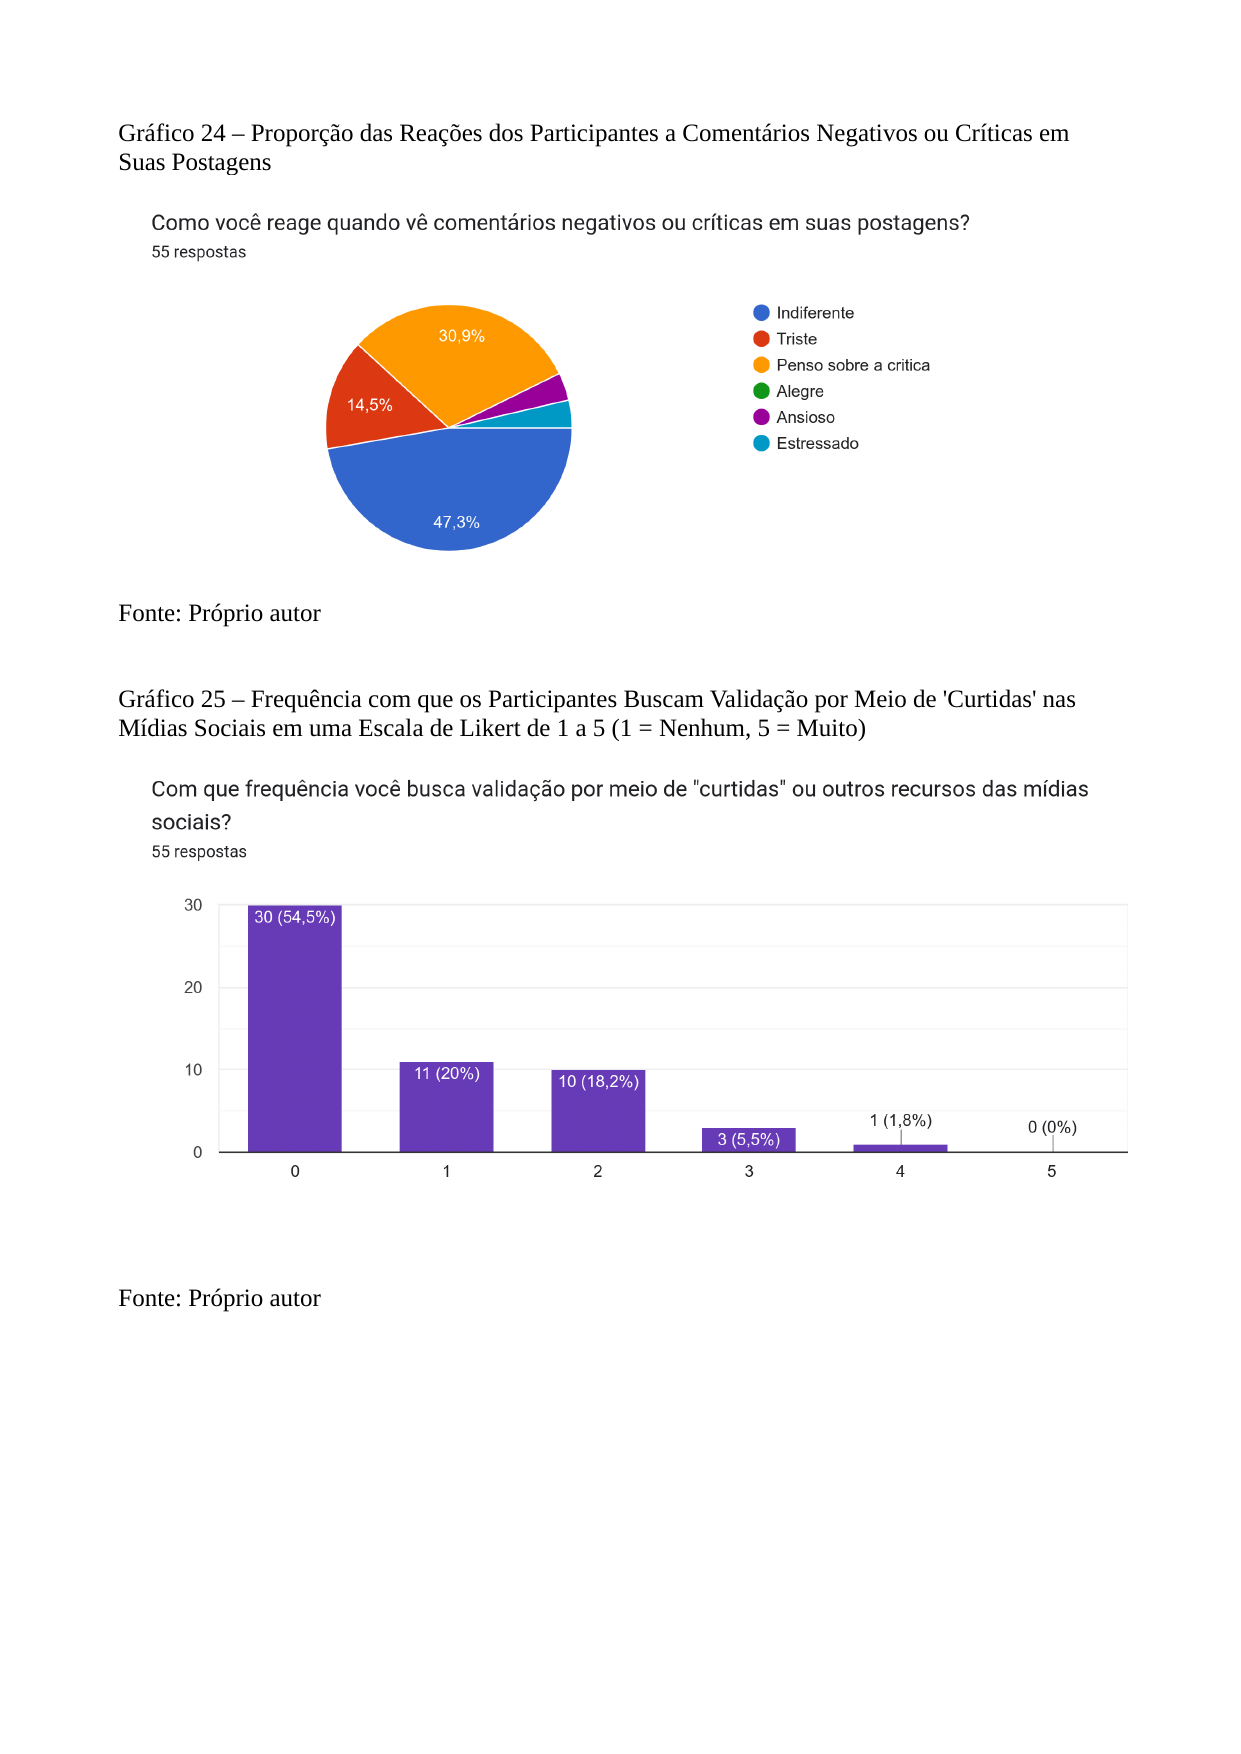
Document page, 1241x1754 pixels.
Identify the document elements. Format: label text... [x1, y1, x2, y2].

text Gráfico 24 – Proporção das Reações dos Participantes a Comentários Negativos ou Críticas em Suas Postagens [118, 118, 1122, 175]
text Gráfico 25 – Frequência com que os Participantes Buscam Validação por Meio de 'Curtidas' nas Mídias Sociais em uma Escala de Likert de 1 a 5 (1 = Nenhum, 5 = Muito) [118, 684, 1122, 741]
text Fonte: Próprio autor [118, 598, 1122, 626]
text Fonte: Próprio autor [118, 1283, 1122, 1312]
picture [118, 741, 1128, 1255]
picture [118, 175, 1122, 598]
